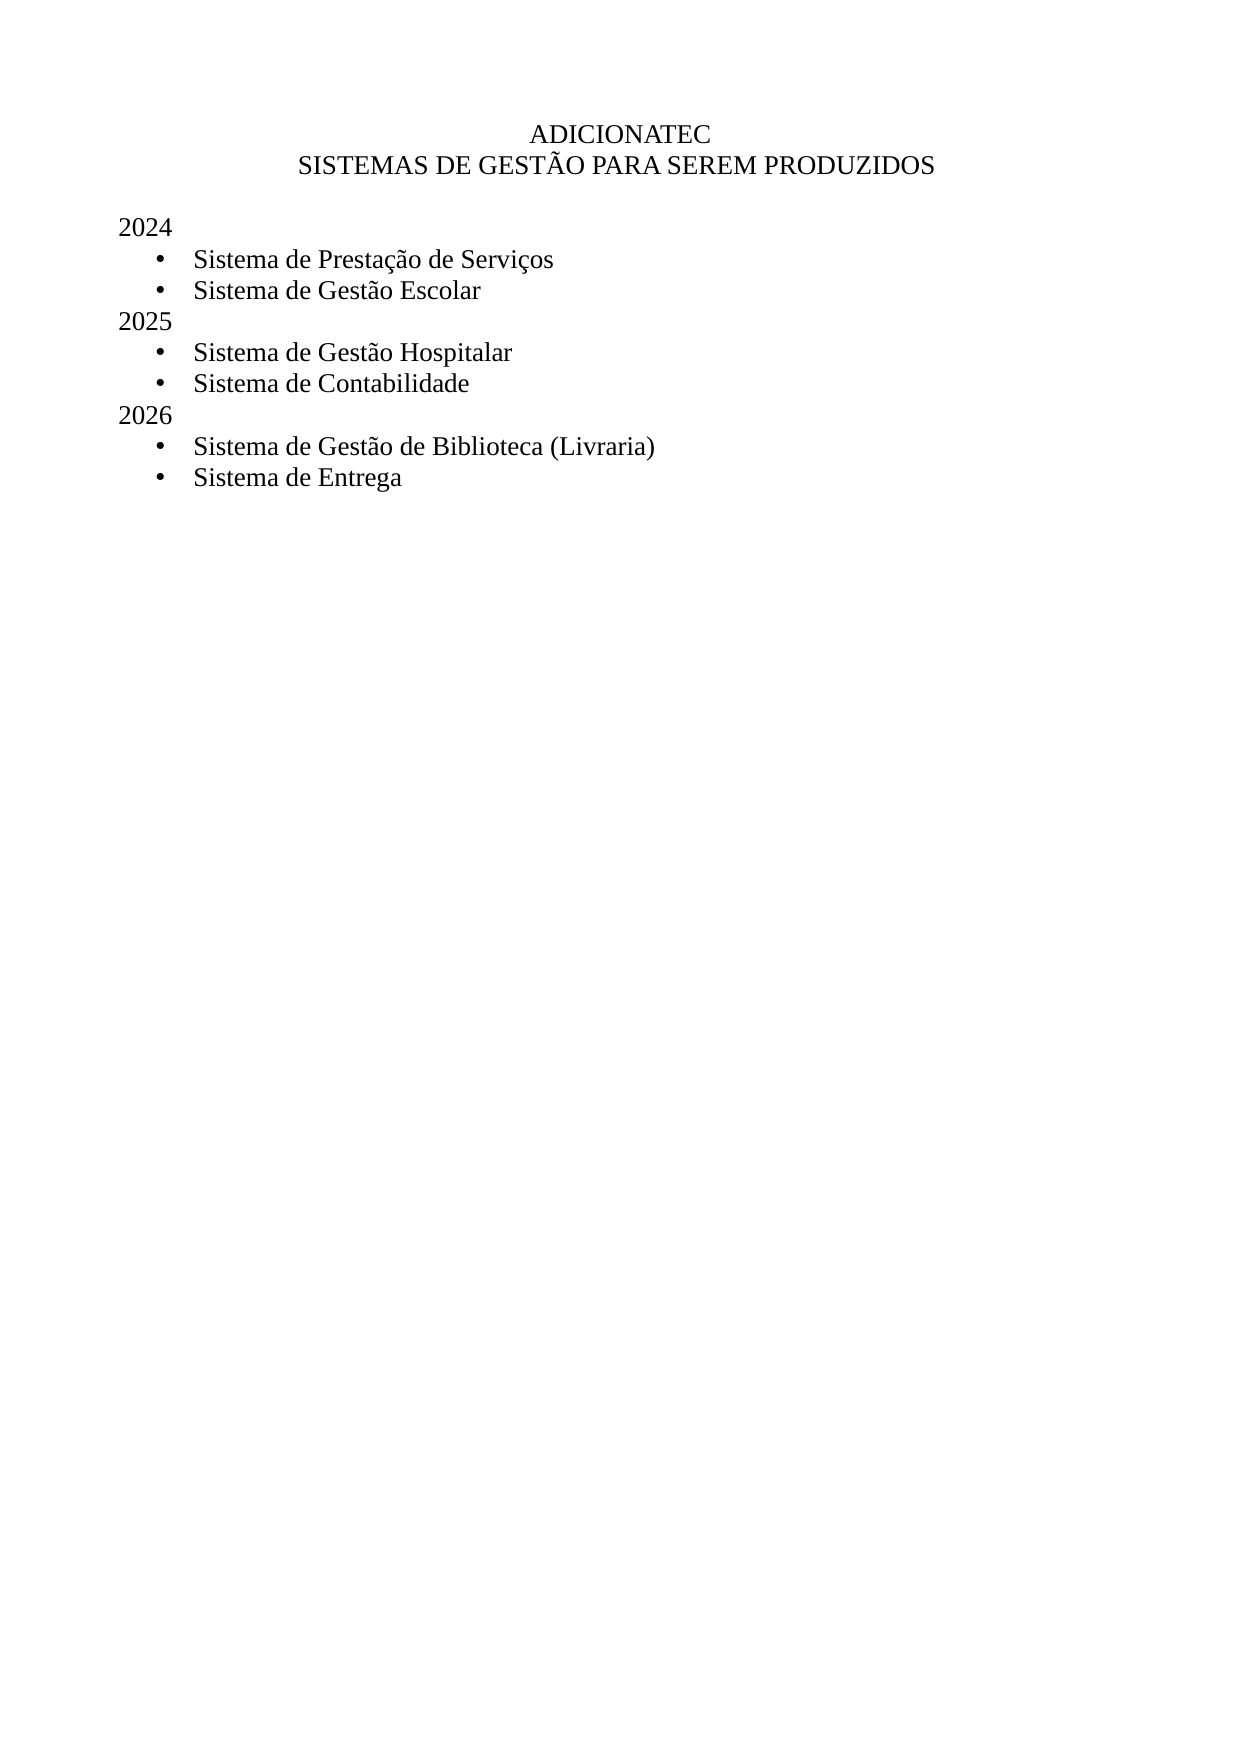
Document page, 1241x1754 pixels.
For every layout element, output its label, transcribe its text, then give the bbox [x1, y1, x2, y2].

list Sistema de Gestão de Biblioteca (Livraria) [156, 430, 1122, 461]
text 2025 [118, 305, 1122, 336]
text 2026 [118, 399, 1122, 430]
list Sistema de Gestão Escolar [156, 274, 1122, 305]
list Sistema de Contabilidade [156, 368, 1122, 399]
list Sistema de Gestão Hospitalar [156, 336, 1122, 368]
text ADICIONATEC SISTEMAS DE GESTÃO PARA SEREM PRODUZIDOS [118, 118, 1122, 180]
list Sistema de Entrega [156, 461, 1122, 492]
list Sistema de Prestação de Serviços [156, 243, 1122, 274]
text 2024 [118, 212, 1122, 243]
